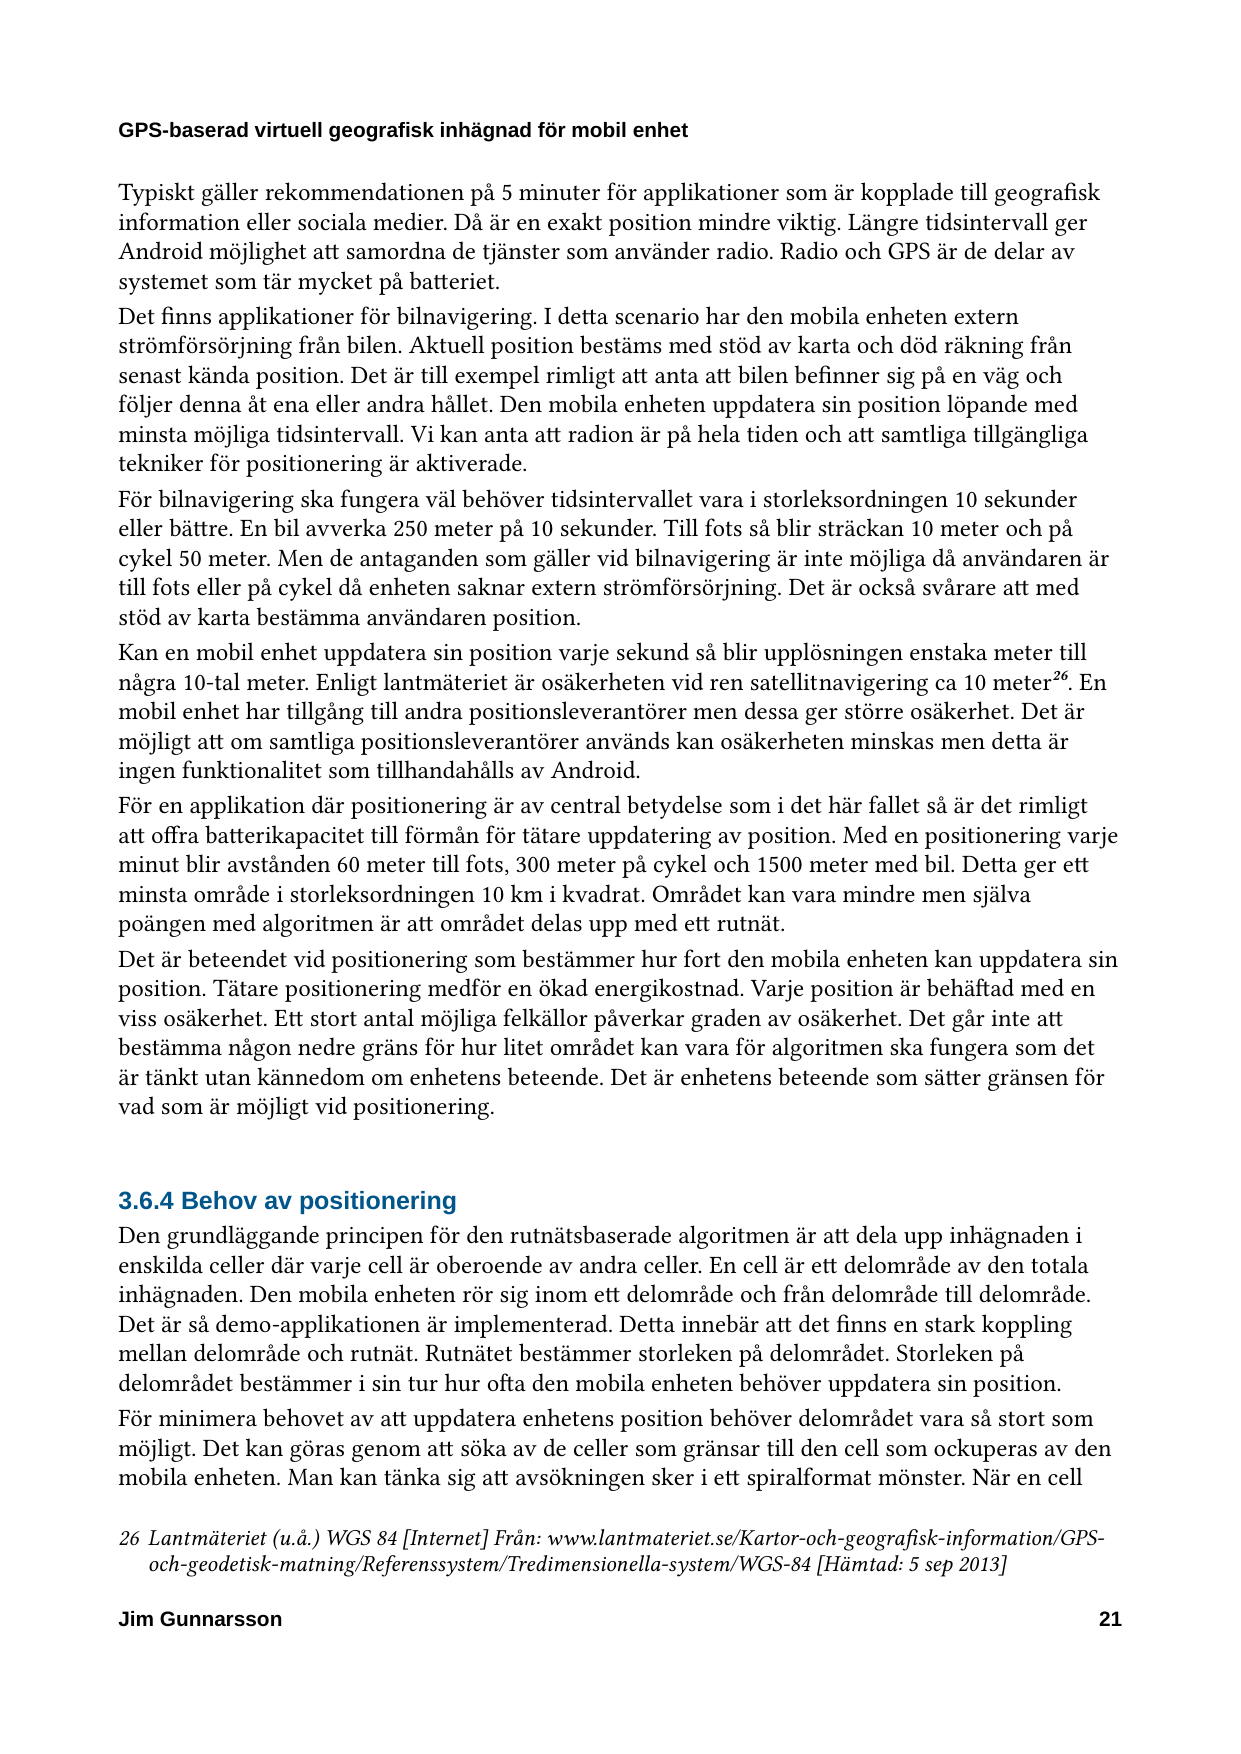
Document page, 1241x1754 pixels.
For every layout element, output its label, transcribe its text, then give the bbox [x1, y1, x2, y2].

subtitle Behov av positionering [118, 1186, 1122, 1214]
text Lantmäteriet (u.å.) WGS 84 [Internet] Från: www.lantmateriet.se/Kartor-och-geografisk-information/GPS-och-geodetisk-matning/Referenssystem/Tredimensionella-system/WGS-84 [Hämtad: 5 sep 2013] [118, 1524, 1122, 1577]
text För en applikation där positionering är av central betydelse som i det här fallet så är det rimligt att offra batterikapacitet till förmån för tätare uppdatering av position. Med en positionering varje minut blir avstånden 60 meter till fots, 300 meter på cykel och 1500 meter med bil. Detta ger ett minsta område i storleksordningen 10 km i kvadrat. Området kan vara mindre men själva poängen med algoritmen är att området delas upp med ett rutnät. [118, 790, 1122, 938]
text För bilnavigering ska fungera väl behöver tidsintervallet vara i storleksordningen 10 sekunder eller bättre. En bil avverka 250 meter på 10 sekunder. Till fots så blir sträckan 10 meter och på cykel 50 meter. Men de antaganden som gäller vid bilnavigering är inte möjliga då användaren är till fots eller på cykel då enheten saknar extern strömförsörjning. Det är också svårare att med stöd av karta bestämma användaren position. [118, 484, 1122, 631]
text För minimera behovet av att uppdatera enhetens position behöver delområdet vara så stort som möjligt. Det kan göras genom att söka av de celler som gränsar till den cell som ockuperas av den mobila enheten. Man kan tänka sig att avsökningen sker i ett spiralformat mönster. När en cell [118, 1403, 1122, 1492]
text Kan en mobil enhet uppdatera sin position varje sekund så blir upplösningen enstaka meter till några 10-tal meter. Enligt lantmäteriet är osäkerheten vid ren satellit­navigering ca 10 meter. En mobil enhet har tillgång till andra positionsleverantörer men dessa ger större osäkerhet. Det är möjligt att om samtliga positionsleverantörer används kan osäkerheten minskas men detta är ingen funktionalitet som tillhandahålls av Android. [118, 637, 1122, 784]
text Den grundläggande principen för den rutnätsbaserade algoritmen är att dela upp inhägnaden i enskilda celler där varje cell är oberoende av andra celler. En cell är ett delområde av den totala inhägnaden. Den mobila enheten rör sig inom ett delområde och från delområde till delområde. Det är så demo‑applikationen är implementerad. Detta innebär att det finns en stark koppling mellan delområde och rutnät. Rutnätet bestämmer storleken på delområdet. Storleken på delområdet bestämmer i sin tur hur ofta den mobila enheten behöver uppdatera sin position. [118, 1220, 1122, 1397]
text Typiskt gäller rekommendationen på 5 minuter för applikationer som är kopplade till geografisk information eller sociala medier. Då är en exakt position mindre viktig. Längre tidsintervall ger Android möjlighet att samordna de tjänster som använder radio. Radio och GPS är de delar av systemet som tär mycket på batteriet. [118, 177, 1122, 295]
text Det finns applikationer för bilnavigering. I detta scenario har den mobila enheten extern strömförsörjning från bilen. Aktuell position bestäms med stöd av karta och död räkning från senast kända position. Det är till exempel rimligt att anta att bilen befinner sig på en väg och följer denna åt ena eller andra hållet. Den mobila enheten uppdatera sin position löpande med minsta möjliga tidsintervall. Vi kan anta att radion är på hela tiden och att samtliga tillgängliga tekniker för positionering är aktiverade. [118, 301, 1122, 478]
text Det är beteendet vid positionering som bestämmer hur fort den mobila enheten kan uppdatera sin position. Tätare positionering medför en ökad energikostnad. Varje position är behäftad med en viss osäkerhet. Ett stort antal möjliga felkällor påverkar graden av osäkerhet. Det går inte att bestämma någon nedre gräns för hur litet området kan vara för algoritmen ska fungera som det är tänkt utan kännedom om enhetens beteende. Det är enhetens beteende som sätter gränsen för vad som är möjligt vid positionering. [118, 944, 1122, 1121]
